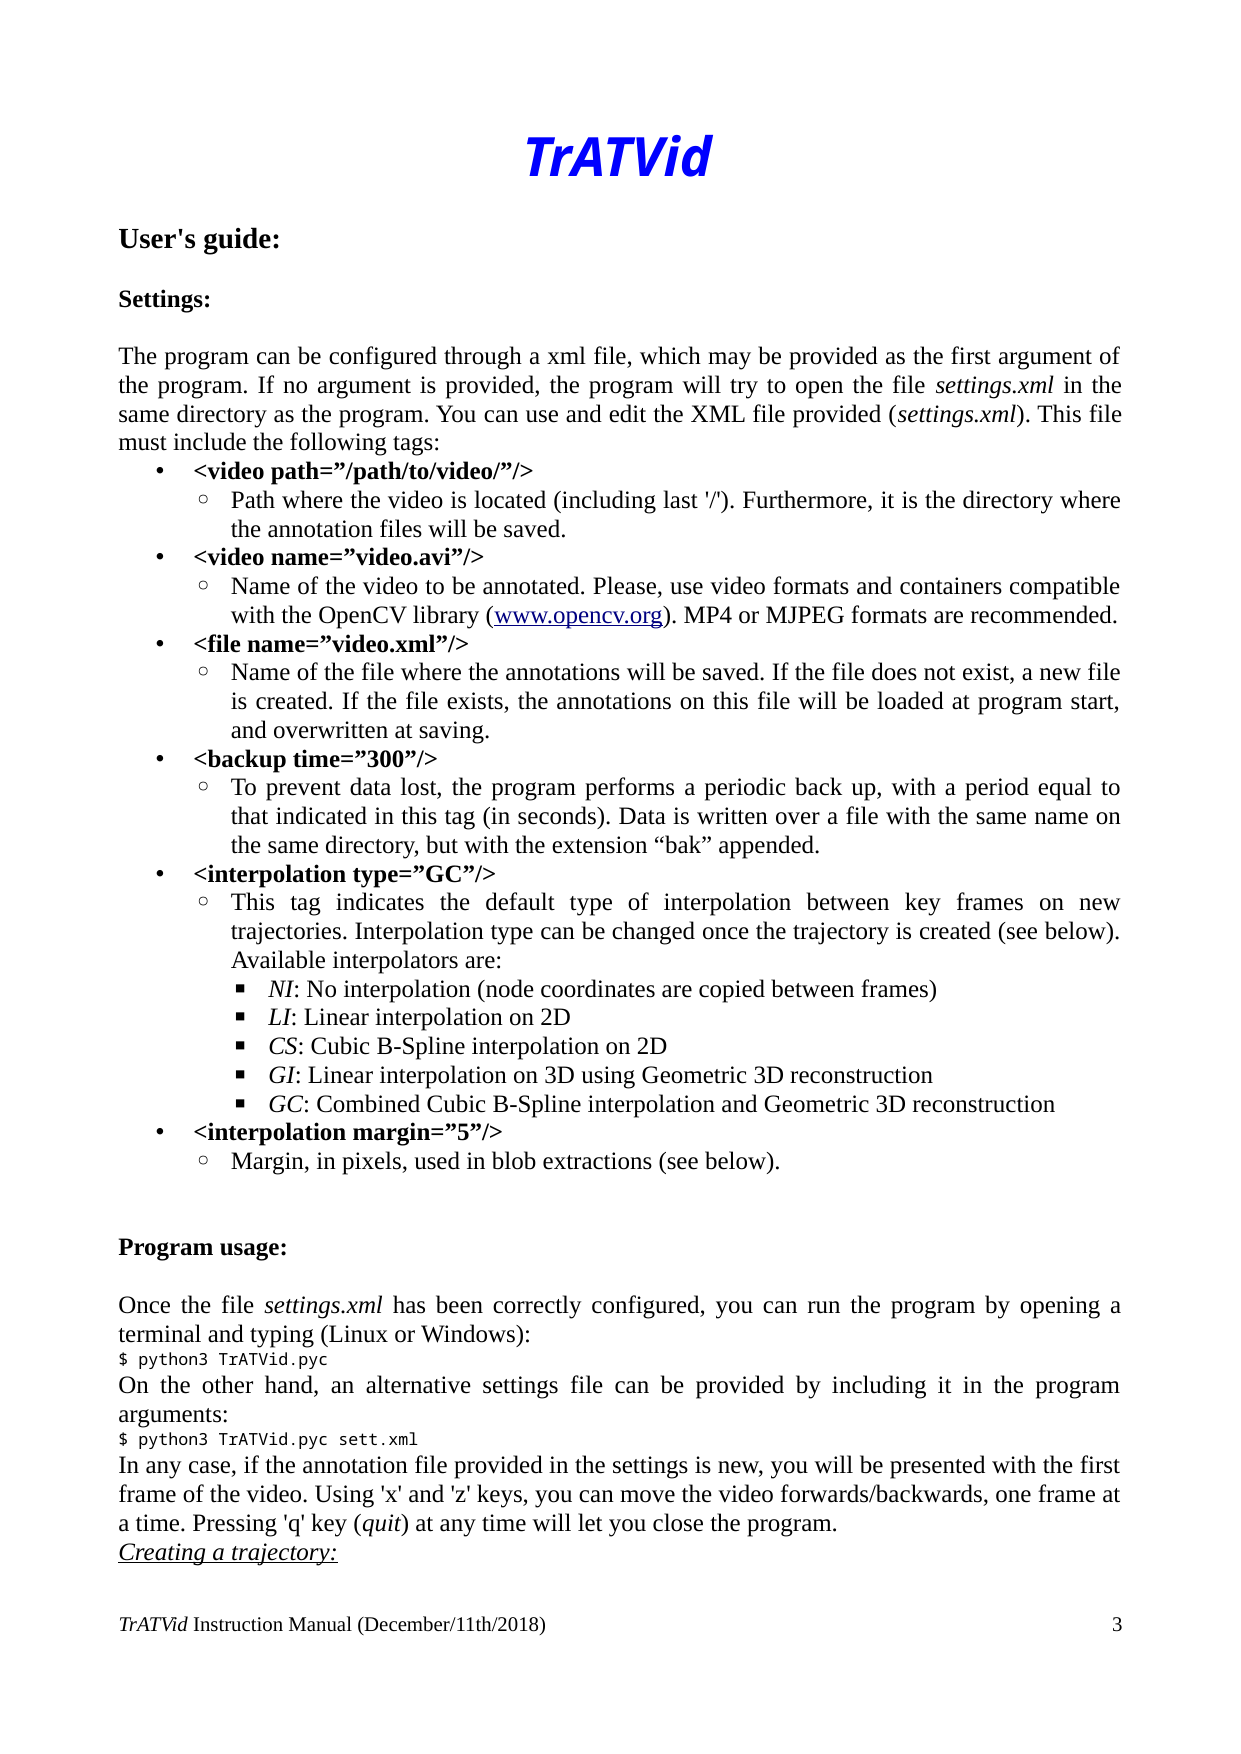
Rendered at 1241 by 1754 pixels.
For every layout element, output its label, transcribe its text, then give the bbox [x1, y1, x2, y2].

list <video name=”video.avi”/> [156, 542, 1122, 571]
list Path where the video is located (including last '/'). Furthermore, it is the directory where the annotation files will be saved. [193, 485, 1122, 542]
text $ python3 TrATVid.pyc sett.xml [118, 1428, 1122, 1450]
list <file name=”video.xml”/> [156, 629, 1122, 657]
list <interpolation type=”GC”/> [156, 859, 1122, 887]
text $ python3 TrATVid.pyc [118, 1347, 1122, 1370]
text Once the file settings.xml has been correctly configured, you can run the program by opening a terminal and typing (Linux or Windows): [118, 1290, 1122, 1347]
text On the other hand, an alternative settings file can be provided by including it in the program arguments: [118, 1370, 1122, 1428]
text Creating a trajectory: [118, 1537, 1122, 1565]
list Margin, in pixels, used in blob extractions (see below). [193, 1146, 1122, 1175]
list GC: Combined Cubic B-Spline interpolation and Geometric 3D reconstruction [231, 1089, 1122, 1117]
text Program usage: [118, 1232, 1122, 1261]
text In any case, if the annotation file provided in the settings is new, you will be presented with the first frame of the video. Using 'x' and 'z' keys, you can move the video forwards/backwards, one frame at a time. Pressing 'q' key (quit) at any time will let you close the program. [118, 1450, 1122, 1537]
text The program can be configured through a xml file, which may be provided as the first argument of the program. If no argument is provided, the program will try to open the file settings.xml in the same directory as the program. You can use and edit the XML file provided (settings.xml). This file must include the following tags: [118, 341, 1122, 456]
list GI: Linear interpolation on 3D using Geometric 3D reconstruction [231, 1060, 1122, 1089]
list To prevent data lost, the program performs a periodic back up, with a period equal to that indicated in this tag (in seconds). Data is written over a file with the same name on the same directory, but with the extension “bak” appended. [193, 772, 1122, 859]
list Name of the video to be annotated. Please, use video formats and containers compatible with the OpenCV library (www.opencv.org). MP4 or MJPEG formats are recommended. [193, 571, 1122, 629]
list CS: Cubic B-Spline interpolation on 2D [231, 1031, 1122, 1060]
list LI: Linear interpolation on 2D [231, 1002, 1122, 1031]
list <video path=”/path/to/video/”/> [156, 456, 1122, 485]
list This tag indicates the default type of interpolation between key frames on new trajectories. Interpolation type can be changed once the trajectory is created (see below). Available interpolators are: [193, 887, 1122, 974]
list NI: No interpolation (node coordinates are copied between frames) [231, 974, 1122, 1002]
text User's guide: [118, 221, 1122, 255]
text Settings: [118, 284, 1122, 312]
list <interpolation margin=”5”/> [156, 1117, 1122, 1146]
list <backup time=”300”/> [156, 744, 1122, 772]
list Name of the file where the annotations will be saved. If the file does not exist, a new file is created. If the file exists, the annotations on this file will be loaded at program start, and overwritten at saving. [193, 657, 1122, 744]
